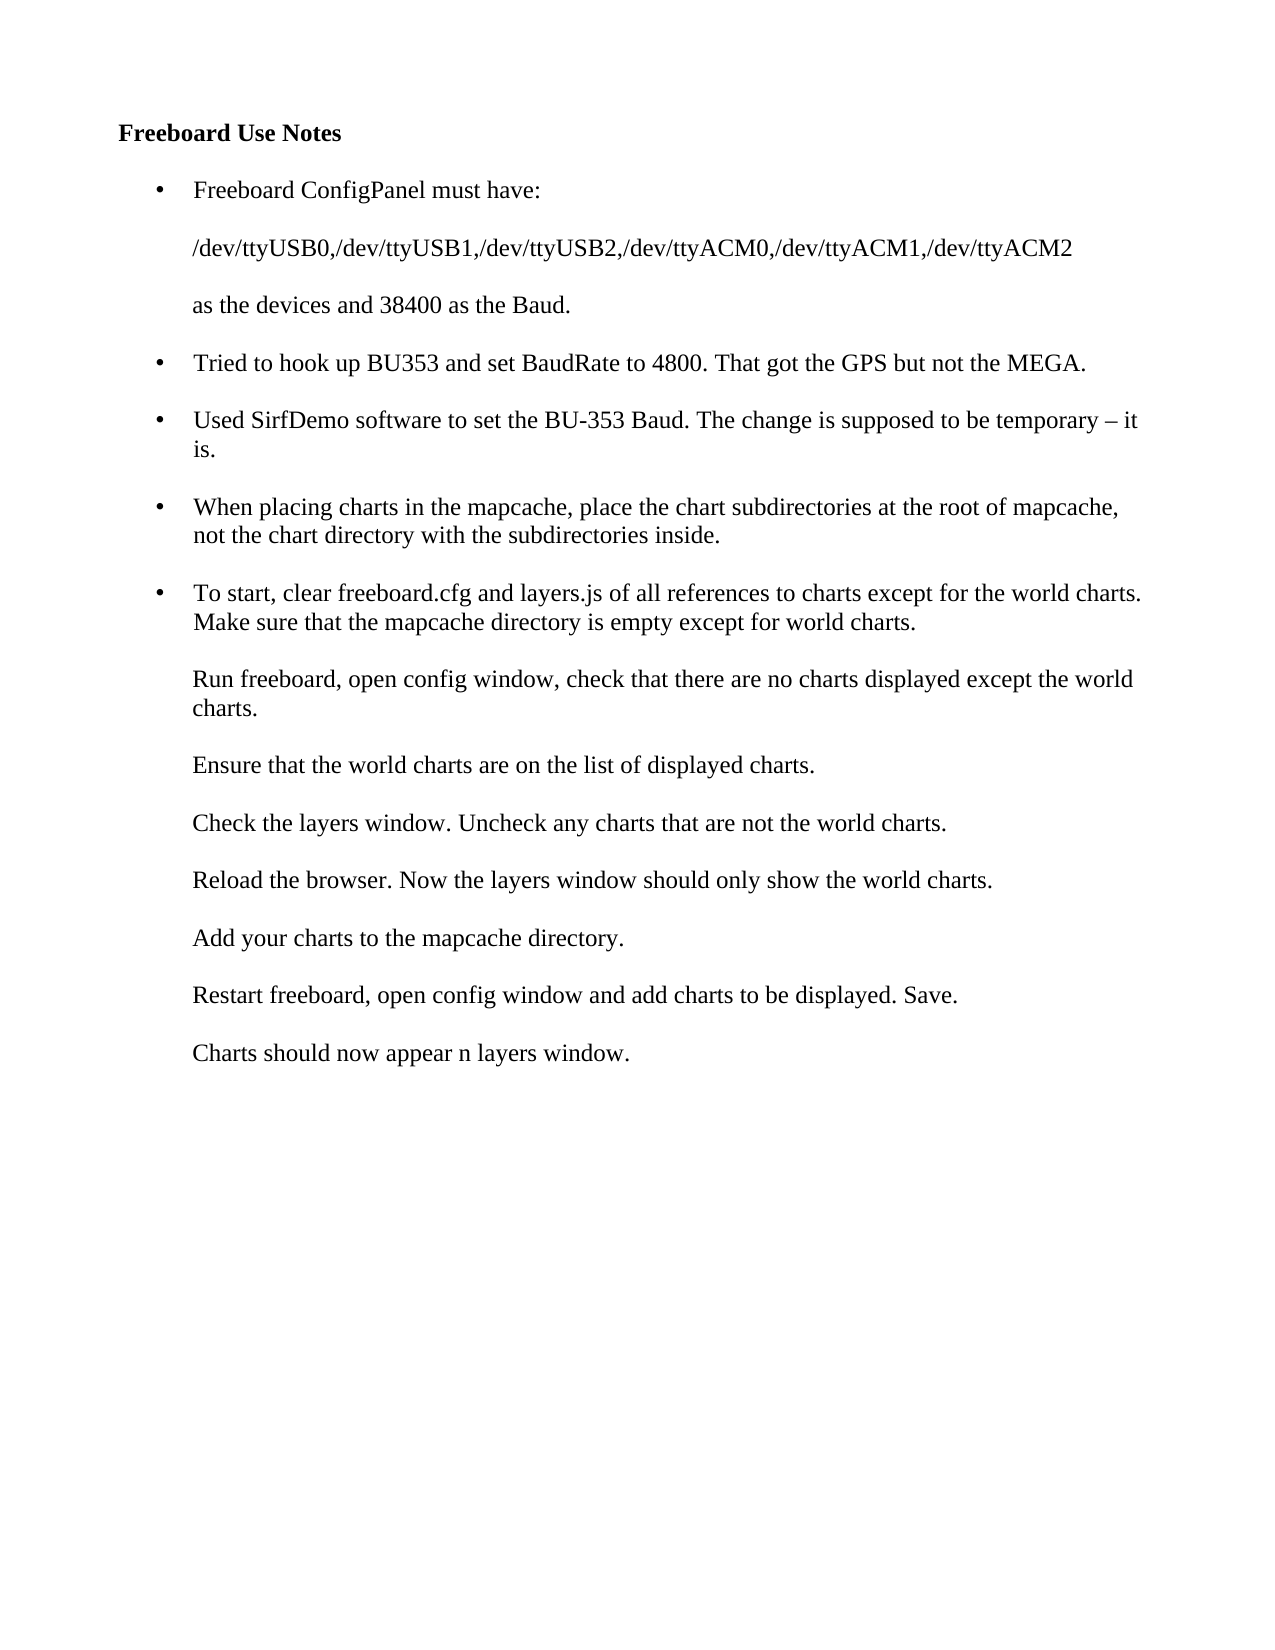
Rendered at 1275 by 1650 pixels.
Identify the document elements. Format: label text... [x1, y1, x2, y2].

list Tried to hook up BU353 and set BaudRate to 4800. That got the GPS but not the MEGA. [156, 348, 1157, 377]
list Freeboard ConfigPanel must have: [156, 176, 1157, 204]
text Reload the browser. Now the layers window should only show the world charts. [192, 866, 1157, 894]
text as the devices and 38400 as the Baud. [118, 291, 1157, 319]
text Restart freeboard, open config window and add charts to be displayed. Save. [192, 981, 1157, 1009]
list Used SirfDemo software to set the BU-353 Baud. The change is supposed to be temporary – it is. [156, 406, 1157, 463]
list When placing charts in the mapcache, place the chart subdirectories at the root of mapcache, not the chart directory with the subdirectories inside. [156, 492, 1157, 549]
text Add your charts to the mapcache directory. [192, 923, 1157, 952]
text Ensure that the world charts are on the list of displayed charts. [192, 751, 1157, 779]
list To start, clear freeboard.cfg and layers.js of all references to charts except for the world charts. Make sure that the mapcache directory is empty except for world charts. [156, 578, 1157, 636]
text Charts should now appear n layers window. [192, 1038, 1157, 1067]
text Freeboard Use Notes [118, 118, 1157, 147]
text Run freeboard, open config window, check that there are no charts displayed except the world charts. [192, 664, 1157, 722]
text /dev/ttyUSB0,/dev/ttyUSB1,/dev/ttyUSB2,/dev/ttyACM0,/dev/ttyACM1,/dev/ttyACM2 [118, 233, 1157, 262]
text Check the layers window. Uncheck any charts that are not the world charts. [192, 808, 1157, 837]
